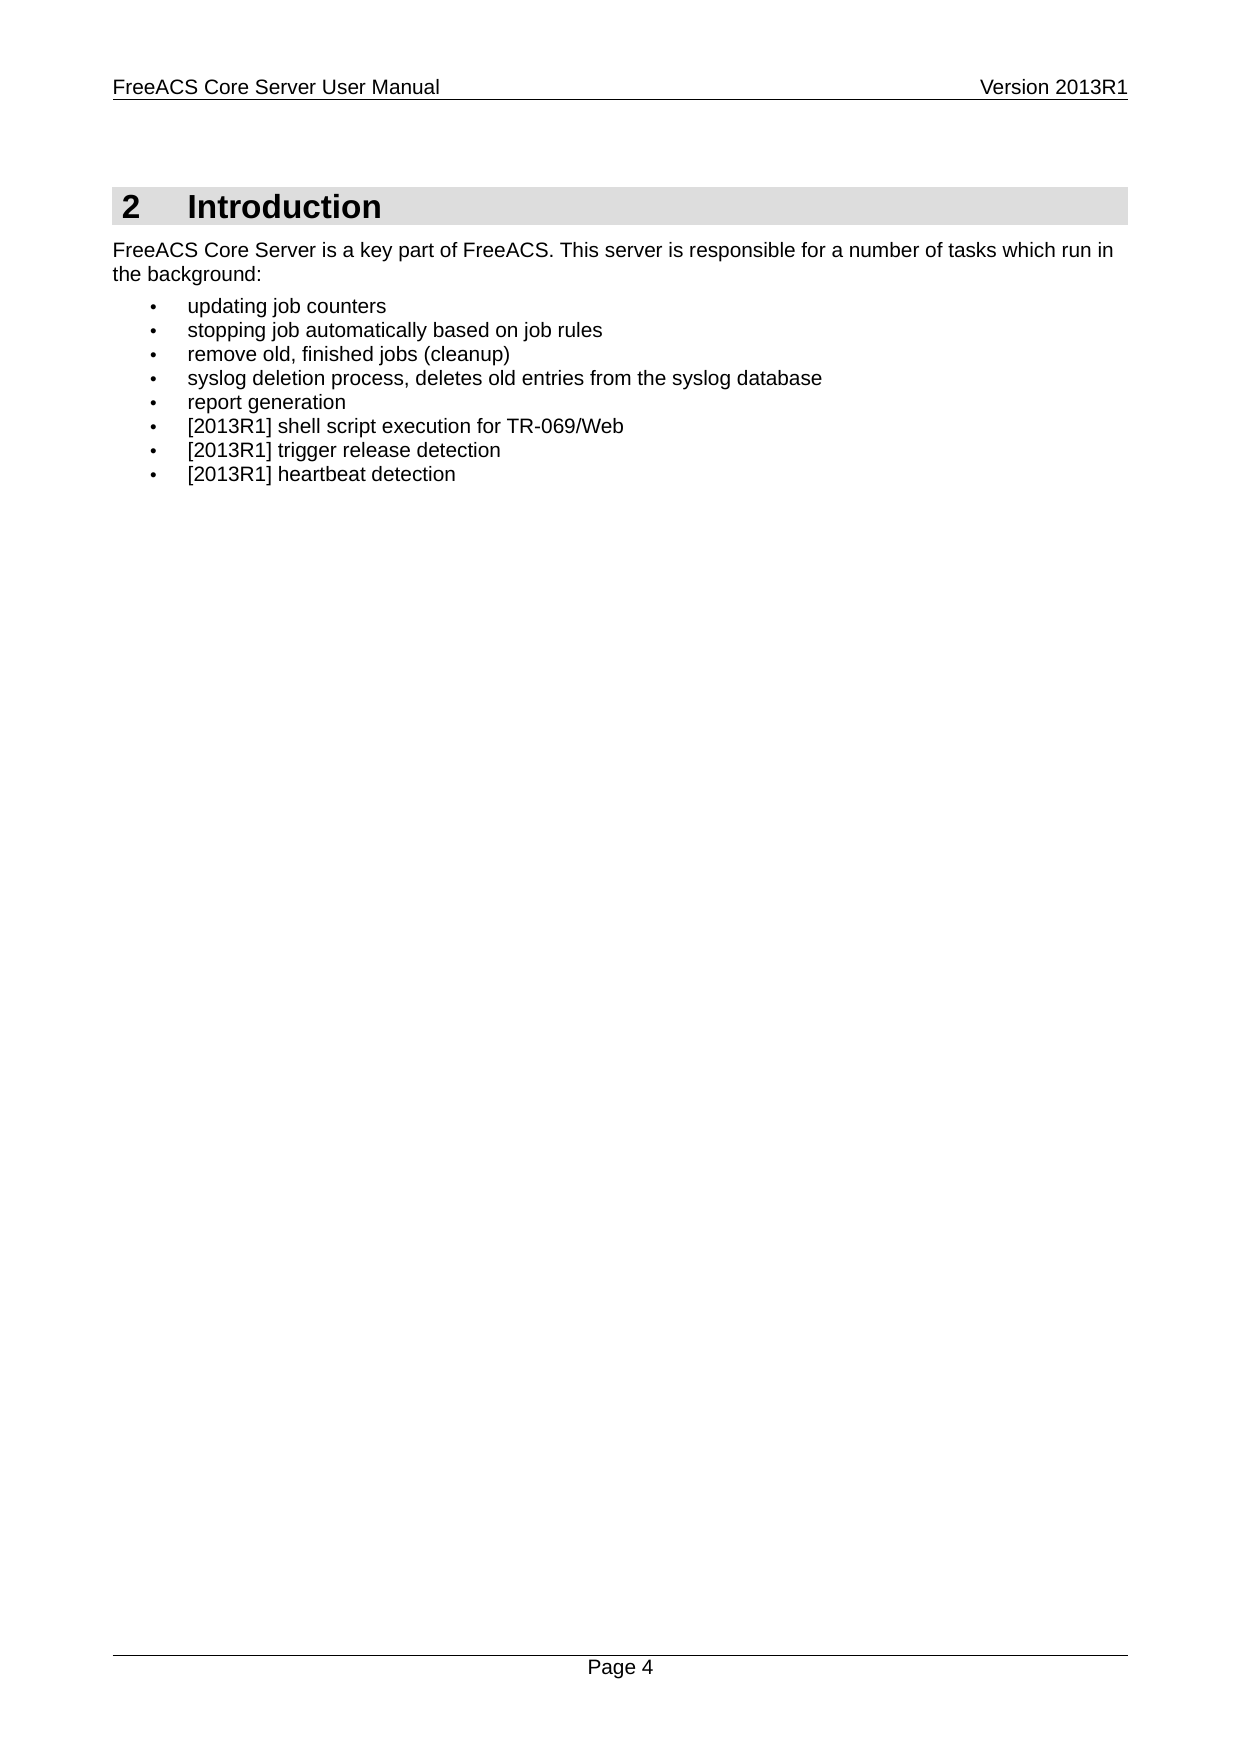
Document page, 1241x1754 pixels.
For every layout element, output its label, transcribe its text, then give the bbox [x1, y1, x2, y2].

list syslog deletion process, deletes old entries from the syslog database [150, 366, 1128, 390]
list report generation [150, 390, 1128, 414]
list [2013R1] trigger release detection [150, 438, 1128, 462]
list [2013R1] heartbeat detection [150, 462, 1128, 486]
list [2013R1] shell script execution for TR-069/Web [150, 414, 1128, 438]
list remove old, finished jobs (cleanup) [150, 342, 1128, 366]
subtitle Introduction [112, 187, 1128, 225]
list stopping job automatically based on job rules [150, 318, 1128, 342]
list updating job counters [150, 294, 1128, 318]
text FreeACS Core Server is a key part of FreeACS. This server is responsible for a number of tasks which run in the background: [112, 237, 1128, 285]
